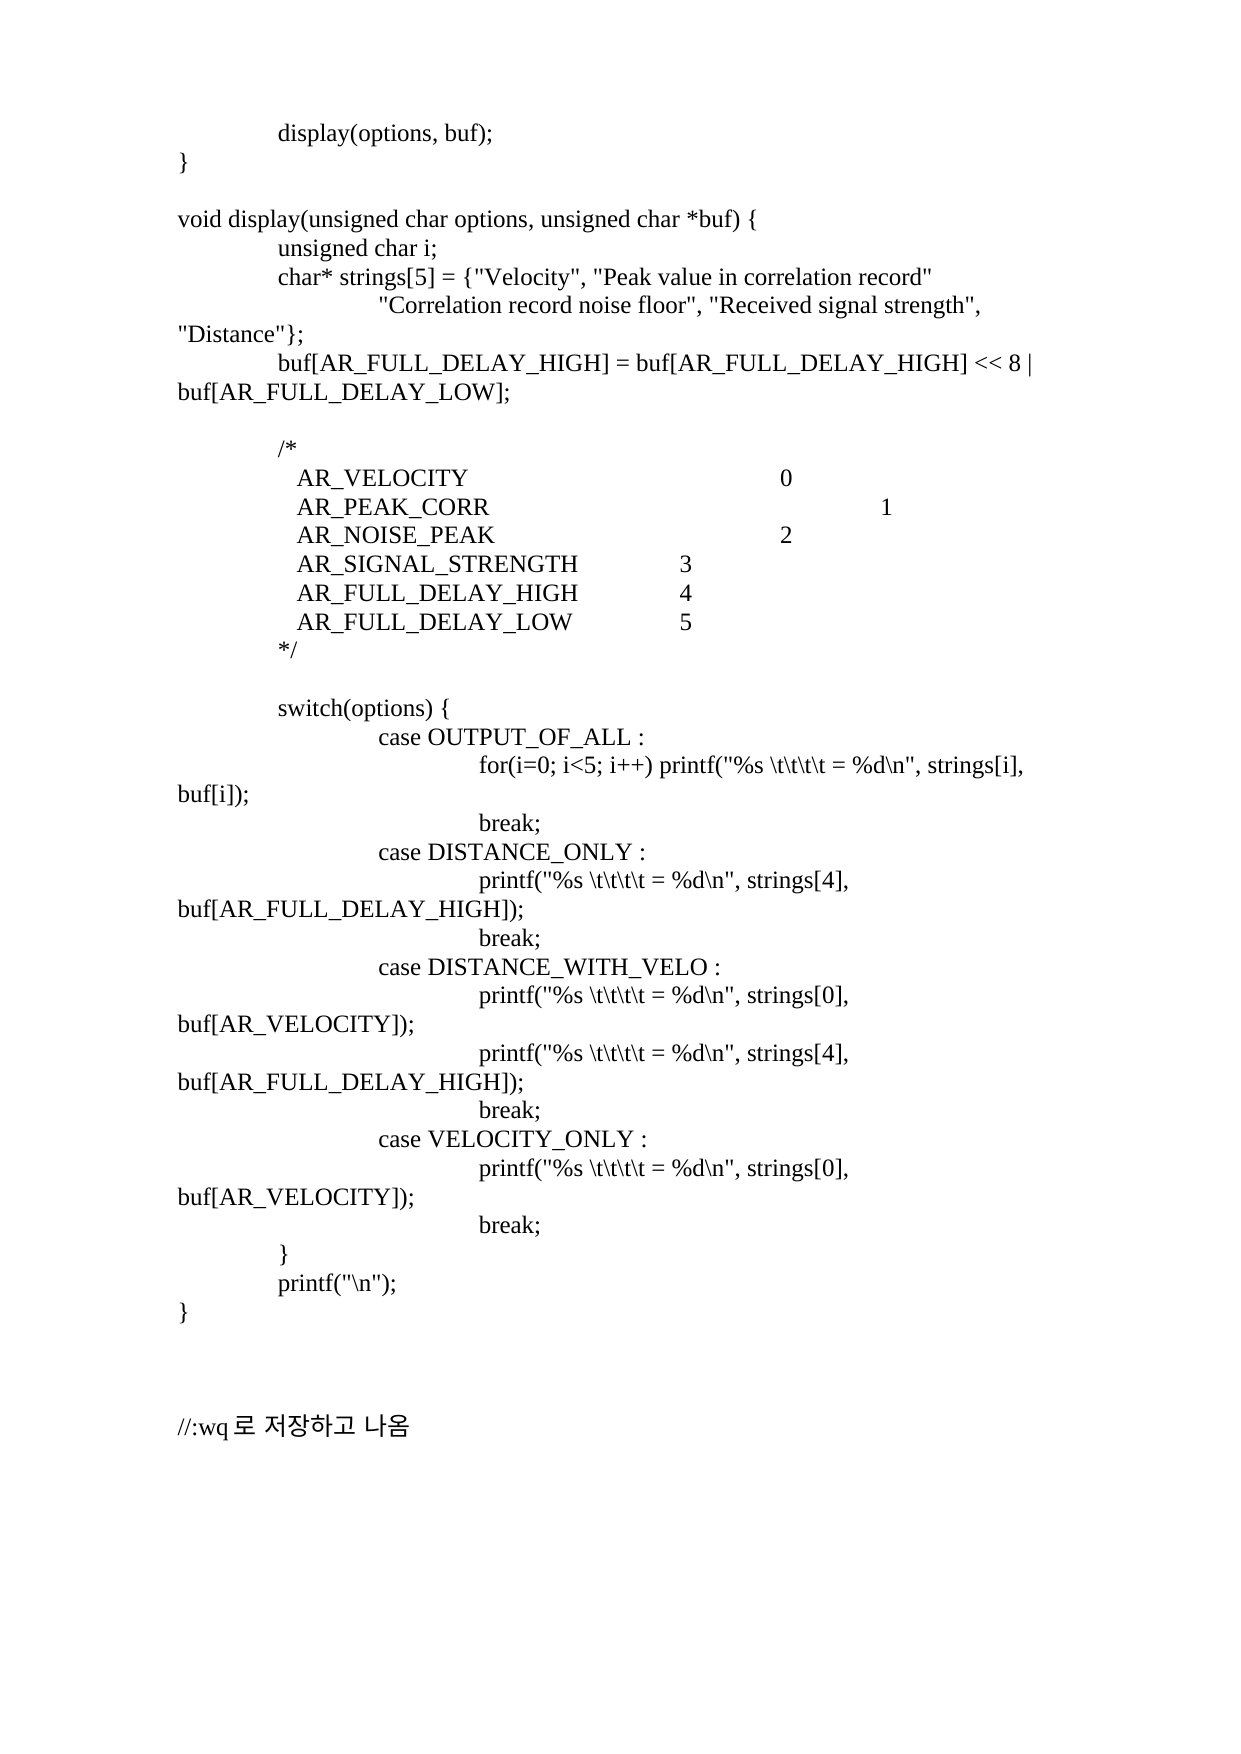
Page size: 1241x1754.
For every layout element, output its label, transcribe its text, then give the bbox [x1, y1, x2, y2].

text "Correlation record noise floor", "Received signal strength", "Distance"}; [177, 291, 1063, 348]
text for(i=0; i<5; i++) printf("%s \t\t\t\t = %d\n", strings[i], buf[i]); [177, 751, 1063, 808]
text break; [177, 808, 1063, 837]
text AR_FULL_DELAY_LOW 5 [177, 607, 1063, 636]
text case DISTANCE_WITH_VELO : [177, 952, 1063, 981]
text void display(unsigned char options, unsigned char *buf) { [177, 204, 1063, 233]
text } [177, 147, 1063, 176]
text AR_SIGNAL_STRENGTH 3 [177, 549, 1063, 578]
text case DISTANCE_ONLY : [177, 837, 1063, 866]
text } [177, 1297, 1063, 1326]
text switch(options) { [177, 693, 1063, 722]
text printf("%s \t\t\t\t = %d\n", strings[0], buf[AR_VELOCITY]); [177, 981, 1063, 1038]
text break; [177, 923, 1063, 952]
text break; [177, 1211, 1063, 1239]
text AR_NOISE_PEAK 2 [177, 521, 1063, 549]
text printf("%s \t\t\t\t = %d\n", strings[4], buf[AR_FULL_DELAY_HIGH]); [177, 1038, 1063, 1096]
text case OUTPUT_OF_ALL : [177, 722, 1063, 751]
text char* strings[5] = {"Velocity", "Peak value in correlation record" [177, 262, 1063, 291]
text display(options, buf); [177, 118, 1063, 147]
text printf("%s \t\t\t\t = %d\n", strings[0], buf[AR_VELOCITY]); [177, 1153, 1063, 1211]
text break; [177, 1096, 1063, 1124]
text */ [177, 636, 1063, 664]
text printf("\n"); [177, 1268, 1063, 1297]
text AR_FULL_DELAY_HIGH 4 [177, 578, 1063, 607]
text printf("%s \t\t\t\t = %d\n", strings[4], buf[AR_FULL_DELAY_HIGH]); [177, 866, 1063, 923]
text unsigned char i; [177, 233, 1063, 262]
text //:wq로 저장하고 나옴 [177, 1412, 1063, 1441]
text /* [177, 434, 1063, 463]
text buf[AR_FULL_DELAY_HIGH] = buf[AR_FULL_DELAY_HIGH] << 8 | buf[AR_FULL_DELAY_LOW]; [177, 348, 1063, 406]
text AR_PEAK_CORR 1 [177, 492, 1063, 521]
text AR_VELOCITY 0 [177, 463, 1063, 492]
text } [177, 1239, 1063, 1268]
text case VELOCITY_ONLY : [177, 1124, 1063, 1153]
